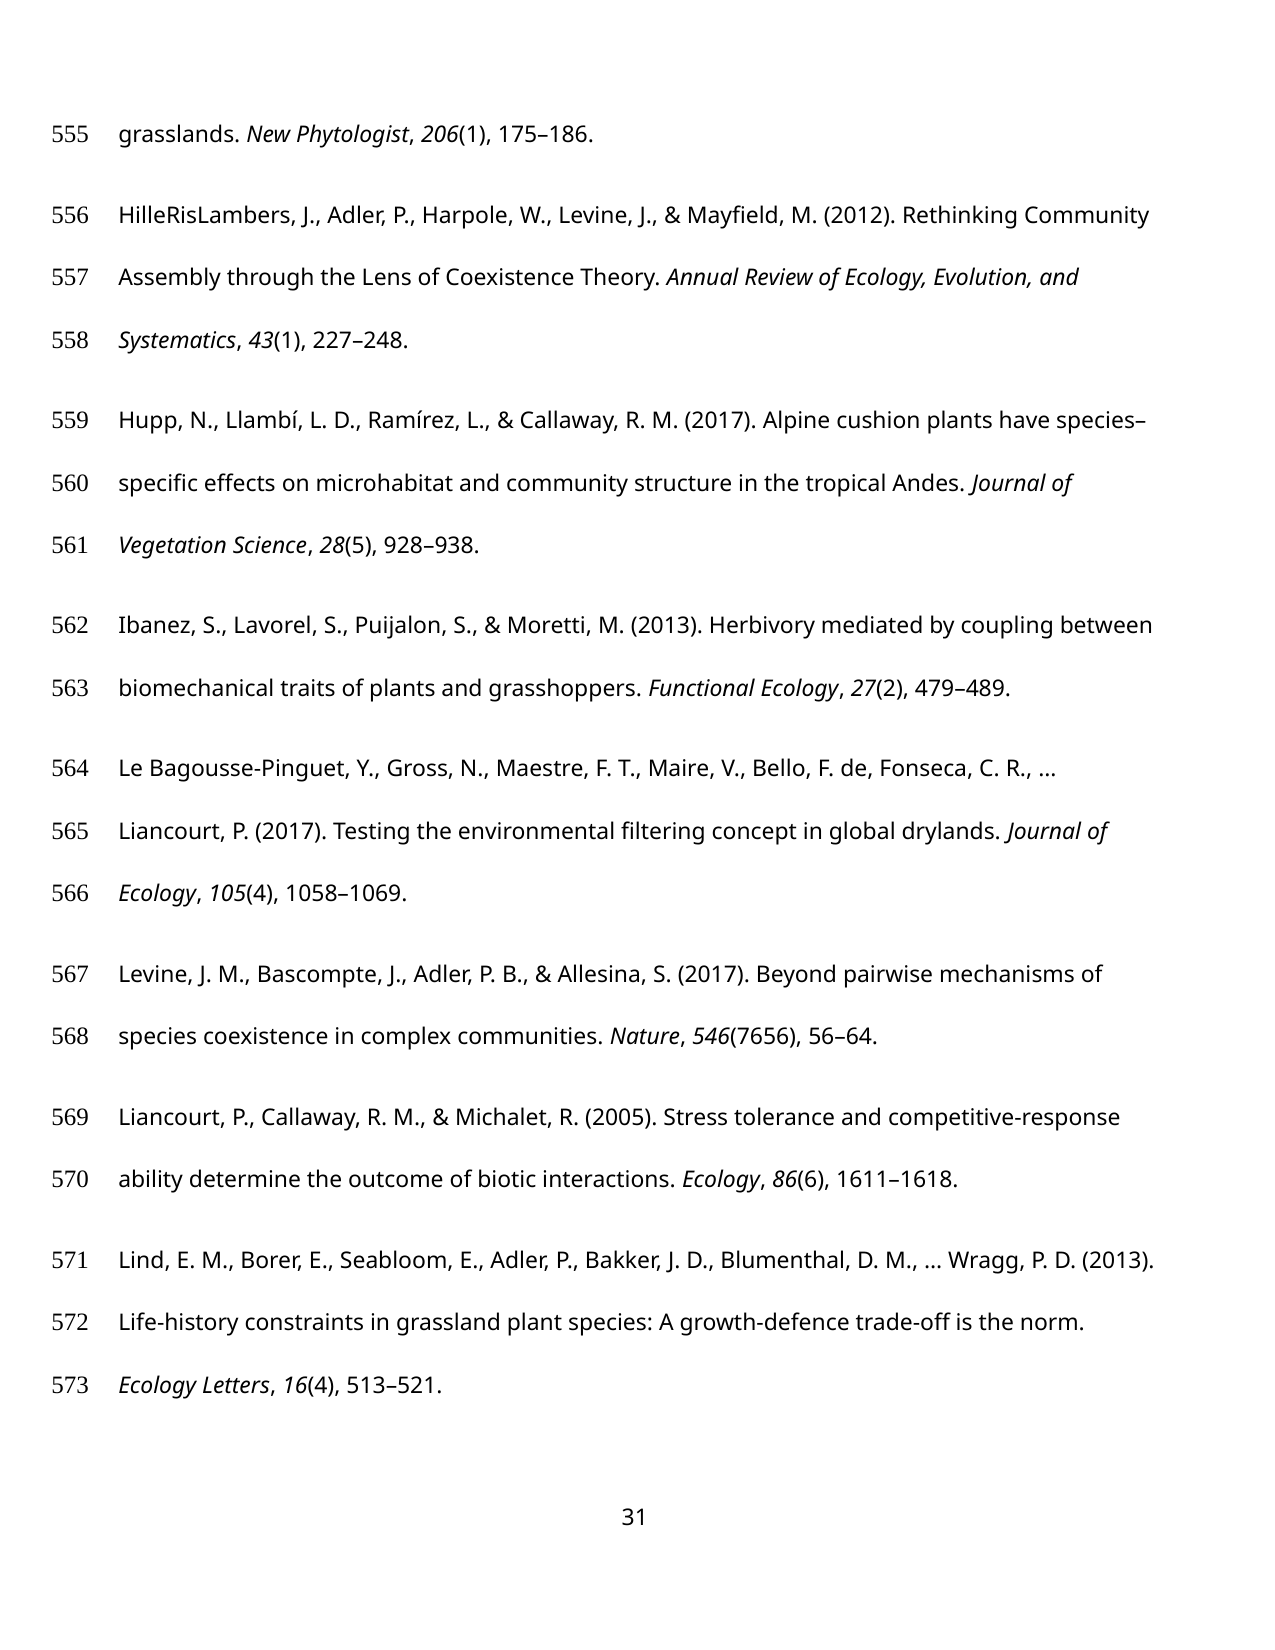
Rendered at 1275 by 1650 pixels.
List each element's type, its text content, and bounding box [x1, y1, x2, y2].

text Lind, E. M., Borer, E., Seabloom, E., Adler, P., Bakker, J. D., Blumenthal, D. M., … Wragg, P. D. (2013). Life-history constraints in grassland plant species: A growth-defence trade-off is the norm. Ecology Letters, 16(4), 513–521. [118, 1243, 1157, 1400]
text Ibanez, S., Lavorel, S., Puijalon, S., & Moretti, M. (2013). Herbivory mediated by coupling between biomechanical traits of plants and grasshoppers. Functional Ecology, 27(2), 479–489. [118, 609, 1157, 703]
text Levine, J. M., Bascompte, J., Adler, P. B., & Allesina, S. (2017). Beyond pairwise mechanisms of species coexistence in complex communities. Nature, 546(7656), 56–64. [118, 958, 1157, 1051]
text Le Bagousse-Pinguet, Y., Gross, N., Maestre, F. T., Maire, V., Bello, F. de, Fonseca, C. R., … Liancourt, P. (2017). Testing the environmental filtering concept in global drylands. Journal of Ecology, 105(4), 1058–1069. [118, 752, 1157, 908]
text grasslands. New Phytologist, 206(1), 175–186. [118, 118, 1157, 149]
text Liancourt, P., Callaway, R. M., & Michalet, R. (2005). Stress tolerance and competitive-response ability determine the outcome of biotic interactions. Ecology, 86(6), 1611–1618. [118, 1101, 1157, 1194]
text HilleRisLambers, J., Adler, P., Harpole, W., Levine, J., & Mayfield, M. (2012). Rethinking Community Assembly through the Lens of Coexistence Theory. Annual Review of Ecology, Evolution, and Systematics, 43(1), 227–248. [118, 198, 1157, 355]
text Hupp, N., Llambí, L. D., Ramírez, L., & Callaway, R. M. (2017). Alpine cushion plants have species–specific effects on microhabitat and community structure in the tropical Andes. Journal of Vegetation Science, 28(5), 928–938. [118, 404, 1157, 560]
